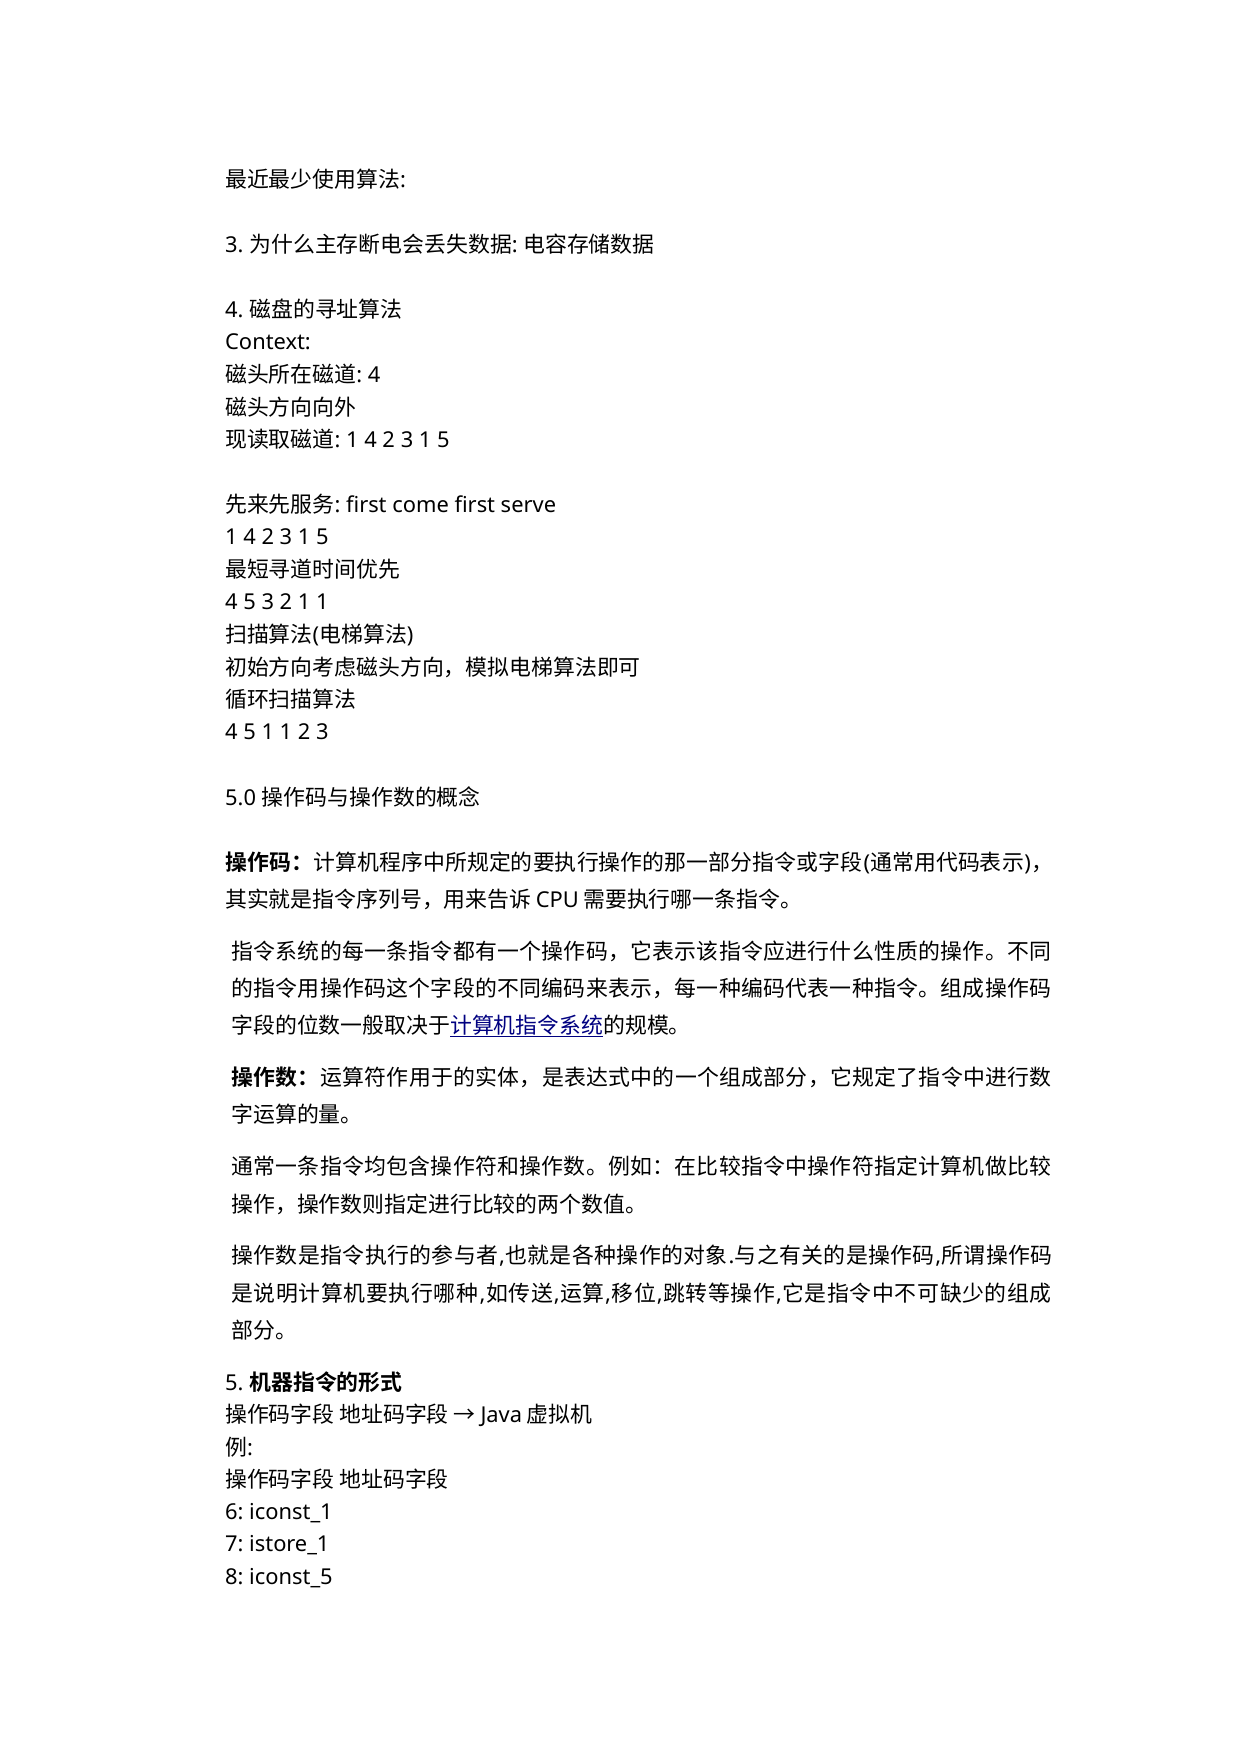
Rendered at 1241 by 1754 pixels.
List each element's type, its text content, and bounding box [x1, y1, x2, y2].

list 4 5 1 1 2 3 [225, 714, 1053, 747]
list 8: iconst_5 [225, 1559, 1053, 1592]
list 初始方向考虑磁头方向，模拟电梯算法即可 [225, 649, 1053, 682]
list 操作码字段 地址码字段 [225, 1462, 1053, 1494]
list 磁头所在磁道: 4 [225, 357, 1053, 389]
list 6: iconst_1 [225, 1494, 1053, 1527]
text 操作数：运算符作用于的实体，是表达式中的一个组成部分，它规定了指令中进行数 字运算的量。 [187, 1060, 1053, 1130]
list 循环扫描算法 [225, 682, 1053, 714]
list 例: [225, 1429, 1053, 1462]
text 指令系统的每一条指令都有一个操作码，它表示该指令应进行什么性质的操作。不同 的指令用操作码这个字段的不同编码来表示，每一种编码代表一种指令。组成操作码 字段的位数一般取决于计算机指令系统的规模。 [187, 933, 1053, 1041]
list 操作码字段 地址码字段 → Java虚拟机 [225, 1397, 1053, 1429]
text 通常一条指令均包含操作符和操作数。例如：在比较指令中操作符指定计算机做比较 操作，操作数则指定进行比较的两个数值。 [187, 1149, 1053, 1219]
list 7: istore_1 [225, 1527, 1053, 1559]
text 操作数是指令执行的参与者,也就是各种操作的对象.与之有关的是操作码,所谓操作码 是说明计算机要执行哪种,如传送,运算,移位,跳转等操作,它是指令中不可缺少的组成 部分。 [187, 1238, 1053, 1345]
list 5.0 操作码与操作数的概念 [225, 779, 1053, 812]
text 操作码：计算机程序中所规定的要执行操作的那一部分指令或字段(通常用代码表示)，其实就是指令序列号，用来告诉CPU需要执行哪一条指令。 [225, 844, 1053, 914]
list 现读取磁道: 1 4 2 3 1 5 [225, 422, 1053, 454]
list 先来先服务: first come first serve [225, 487, 1053, 519]
list 磁头方向向外 [225, 389, 1053, 422]
list 扫描算法(电梯算法) [225, 617, 1053, 649]
list 1 4 2 3 1 5 [225, 519, 1053, 552]
list 4. 磁盘的寻址算法 [225, 292, 1053, 324]
list 最近最少使用算法: [225, 162, 1053, 194]
list 5. 机器指令的形式 [225, 1364, 1053, 1397]
list 最短寻道时间优先 [225, 552, 1053, 584]
list Context: [225, 324, 1053, 357]
list 4 5 3 2 1 1 [225, 584, 1053, 617]
list 3. 为什么主存断电会丢失数据: 电容存储数据 [225, 227, 1053, 259]
